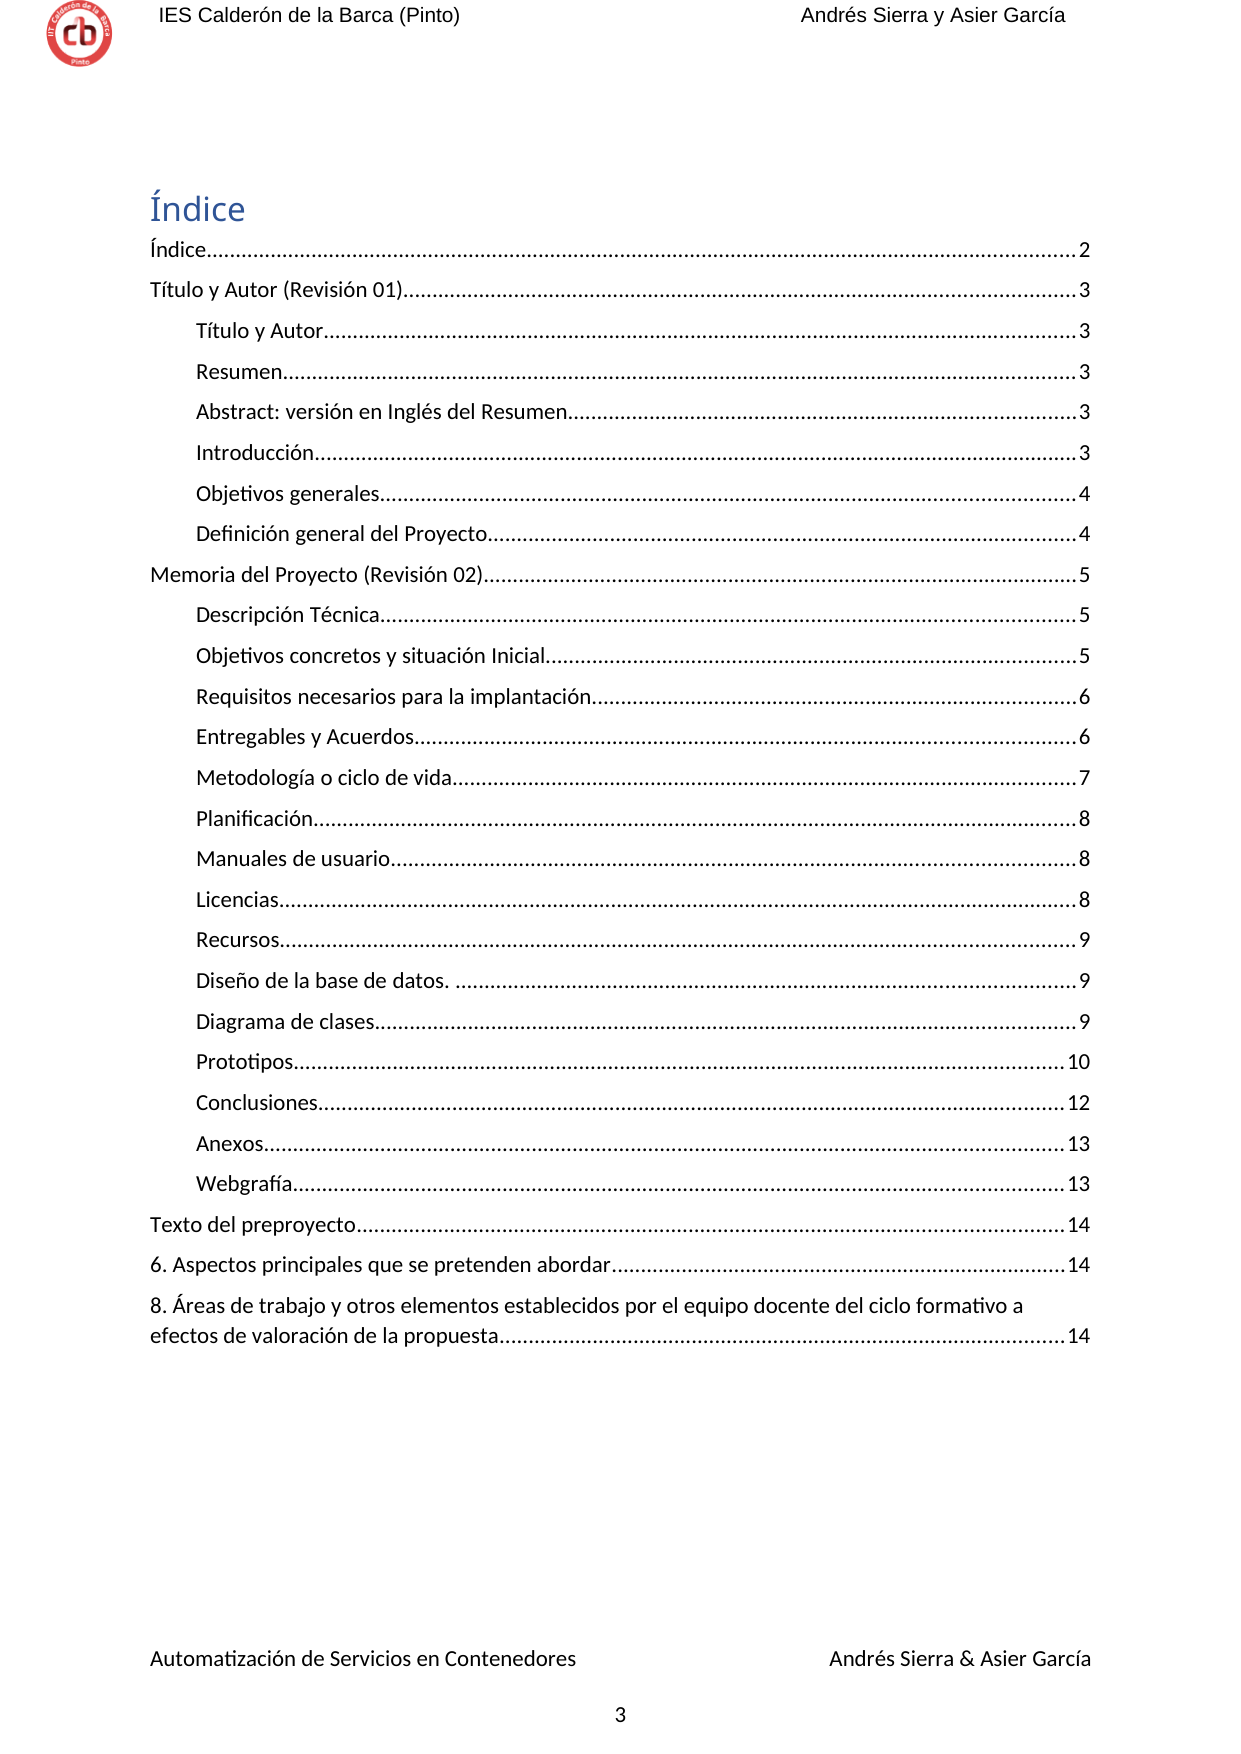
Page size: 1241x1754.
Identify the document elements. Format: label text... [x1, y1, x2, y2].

text Título y Autor (Revisión 01) 3 [150, 276, 1090, 303]
text Conclusiones 12 [196, 1088, 1090, 1116]
text Título y Autor 3 [196, 316, 1090, 344]
subtitle Índice [150, 186, 1090, 231]
text Texto del preproyecto 14 [150, 1210, 1090, 1238]
text Entregables y Acuerdos. 6 [196, 722, 1090, 750]
text Diagrama de clases. 9 [196, 1007, 1090, 1035]
picture [46, 0, 113, 67]
text Manuales de usuario 8 [196, 844, 1090, 872]
text Memoria del Proyecto (Revisión 02) 5 [150, 560, 1090, 588]
text Introducción 3 [196, 438, 1090, 466]
text Recursos 9 [196, 926, 1090, 953]
text Diseño de la base de datos. 9 [196, 966, 1090, 994]
text Índice 2 [150, 235, 1090, 263]
text Planificación 8 [196, 804, 1090, 832]
text Descripción Técnica 5 [196, 601, 1090, 628]
text Resumen 3 [196, 357, 1090, 385]
text 8. Áreas de trabajo y otros elementos establecidos por el equipo docente del ciclo formativo a efectos de valoración de la propuesta 14 [150, 1291, 1090, 1349]
text Objetivos generales 4 [196, 479, 1090, 507]
text Abstract: versión en Inglés del Resumen. 3 [196, 397, 1090, 425]
text Webgrafía 13 [196, 1169, 1090, 1197]
text Definición general del Proyecto 4 [196, 519, 1090, 547]
text Metodología o ciclo de vida. 7 [196, 763, 1090, 791]
text Prototipos 10 [196, 1047, 1090, 1075]
text Licencias 8 [196, 885, 1090, 913]
text Objetivos concretos y situación Inicial 5 [196, 641, 1090, 669]
text Requisitos necesarios para la implantación 6 [196, 682, 1090, 710]
text 6. Aspectos principales que se pretenden abordar 14 [150, 1251, 1090, 1278]
text Anexos 13 [196, 1129, 1090, 1157]
